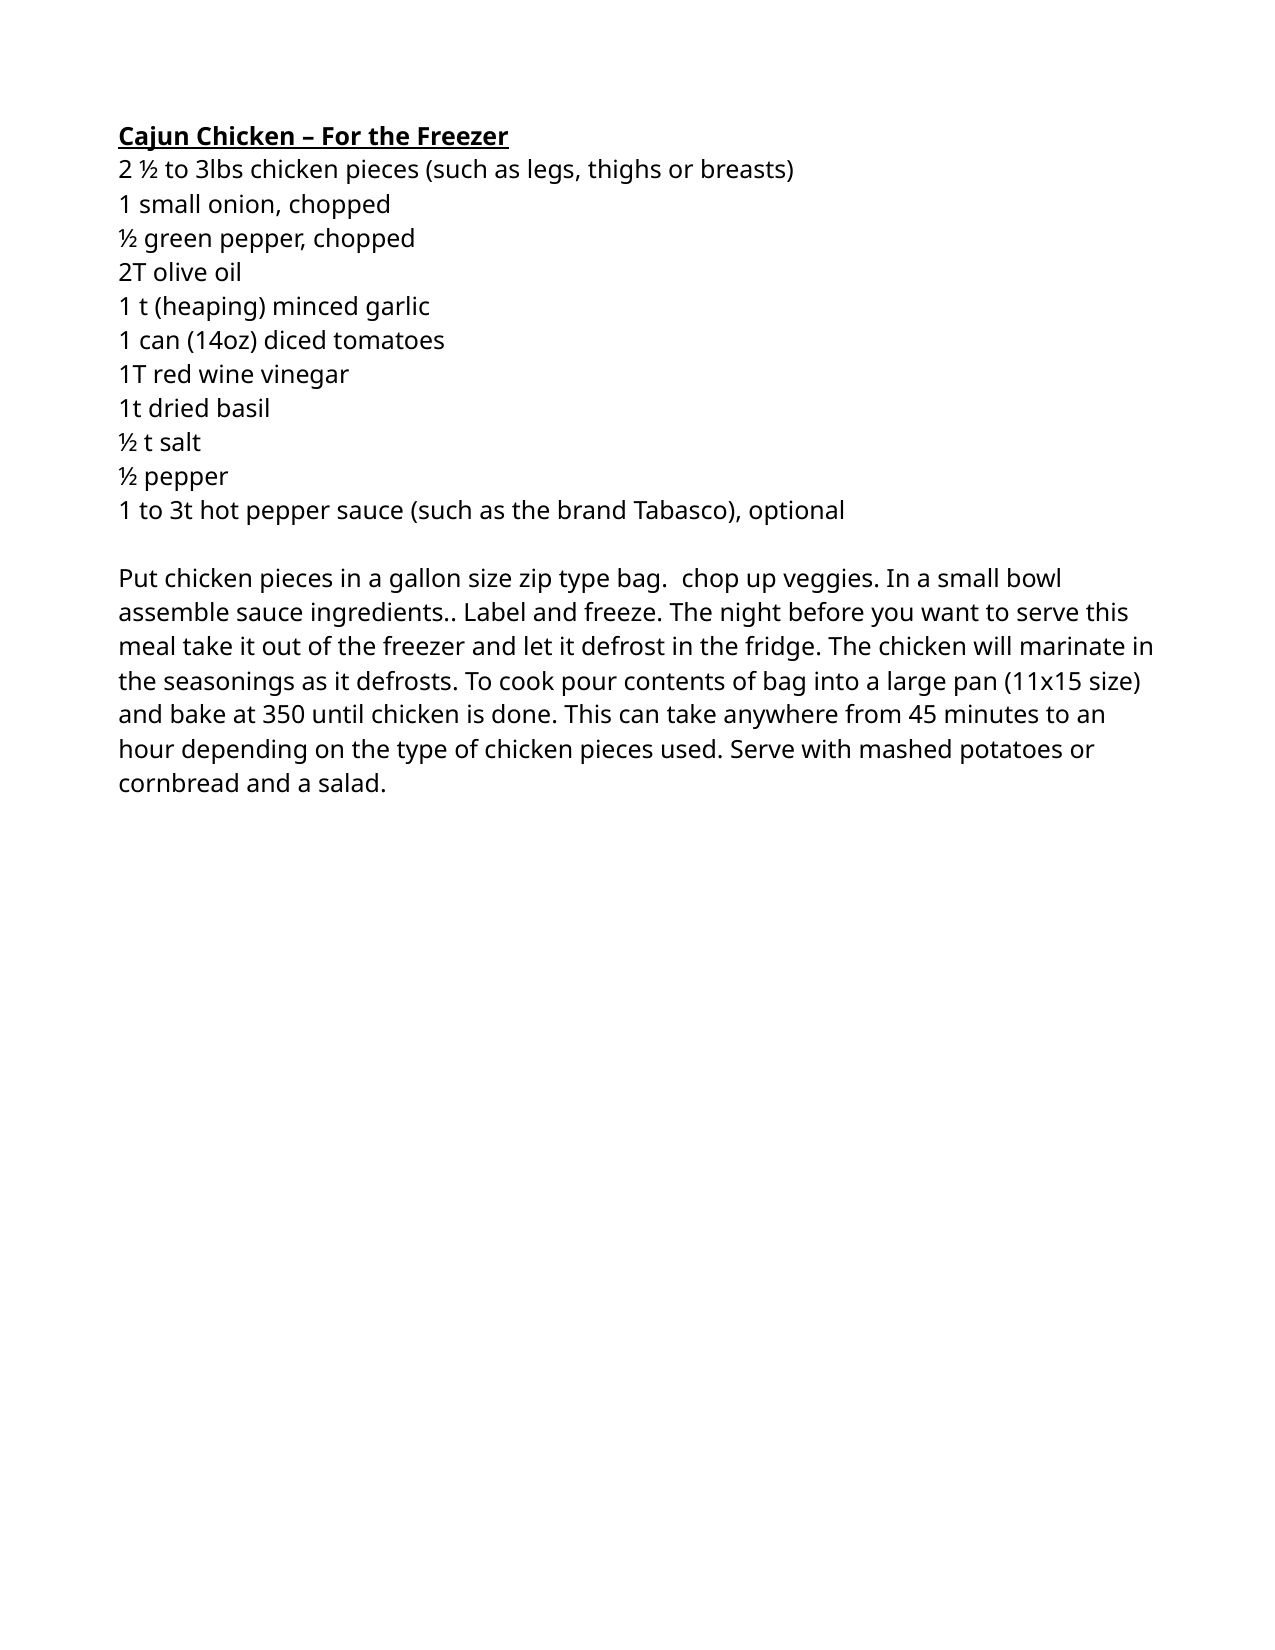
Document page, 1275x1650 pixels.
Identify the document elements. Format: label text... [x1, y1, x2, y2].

text Put chicken pieces in a gallon size zip type bag. chop up veggies. In a small bowl assemble sauce ingredients.. Label and freeze. The night before you want to serve this meal take it out of the freezer and let it defrost in the fridge. The chicken will marinate in the seasonings as it defrosts. To cook pour contents of bag into a large pan (11x15 size) and bake at 350 until chicken is done. This can take anywhere from 45 minutes to an hour depending on the type of chicken pieces used. Serve with mashed potatoes or cornbread and a salad. [118, 527, 1157, 799]
text Cajun Chicken – For the Freezer 2 ½ to 3lbs chicken pieces (such as legs, thighs or breasts) 1 small onion, chopped ½ green pepper, chopped 2T olive oil 1 t (heaping) minced garlic 1 can (14oz) diced tomatoes 1T red wine vinegar 1t dried basil ½ t salt ½ pepper 1 to 3t hot pepper sauce (such as the brand Tabasco), optional [118, 118, 1157, 527]
